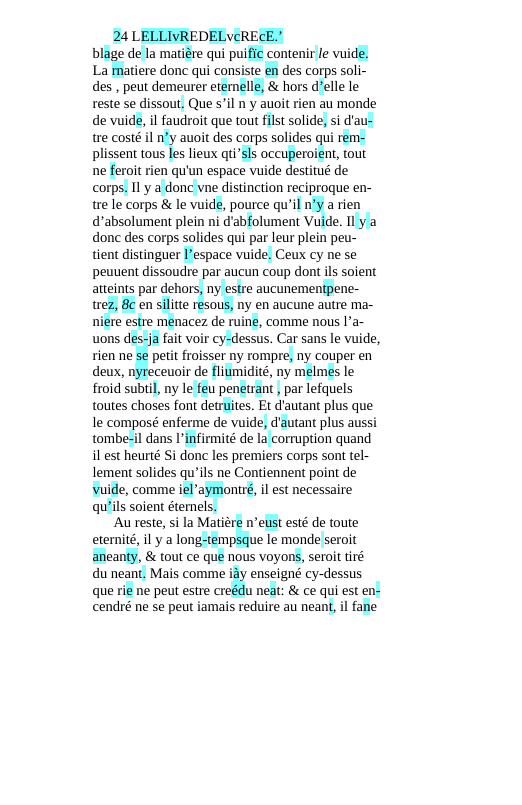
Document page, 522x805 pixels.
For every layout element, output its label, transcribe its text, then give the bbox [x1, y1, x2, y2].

text Au reste, si la Matière n’eust esté de toute eternité, il y a long-tempsque le monde seroit aneanty, & tout ce que nous voyons, seroit tiré du neant. Mais comme iày enseigné cy-dessus que rie ne peut estre creédu neat: & ce qui est en- cendré ne se peut iamais reduire au neant, il fane [92, 514, 477, 615]
text 24 LELLIvREDELvcREcE.’ blage de la matière qui puifïc contenir le vuide. La rnatiere donc qui consiste en des corps soli- des , peut demeurer eternelle, & hors d’elle le reste se dissout. Que s’il n y auoit rien au monde de vuide, il faudroit que tout filst solide, si d'au- tre costé il n’y auoit des corps solides qui rem- plissent tous les lieux qti’sls occuperoient, tout ne feroit rien qu'un espace vuide destitué de corps. Il y a donc vne distinction reciproque en- tre le corps & le vuide, pource qu’il n’y a rien d’absolument plein ni d'abfolument Vuide. Il y a donc des corps solides qui par leur plein peu- tient distinguer l’espace vuide. Ceux cy ne se peuuent dissoudre par aucun coup dont ils soient atteints par dehors, ny estre aucunementpene- trez, 8c en silitte resous, ny en aucune autre ma- niere estre menacez de ruine, comme nous l’a- uons des-ja fait voir cy-dessus. Car sans le vuide, rien ne se petit froisser ny rompre, ny couper en deux, nyreceuoir de fliumidité, ny melmes le froid subtil, ny le feu penetrant , par lefquels toutes choses font detruites. Et d'autant plus que le composé enferme de vuide, d'autant plus aussi tombe-il dans l’infirmité de la corruption quand il est heurté Si donc les premiers corps sont tel- lement solides qu’ils ne Contiennent point de vuide, comme iel’aymontré, il est necessaire qu’ils soient éternels. [92, 28, 477, 514]
